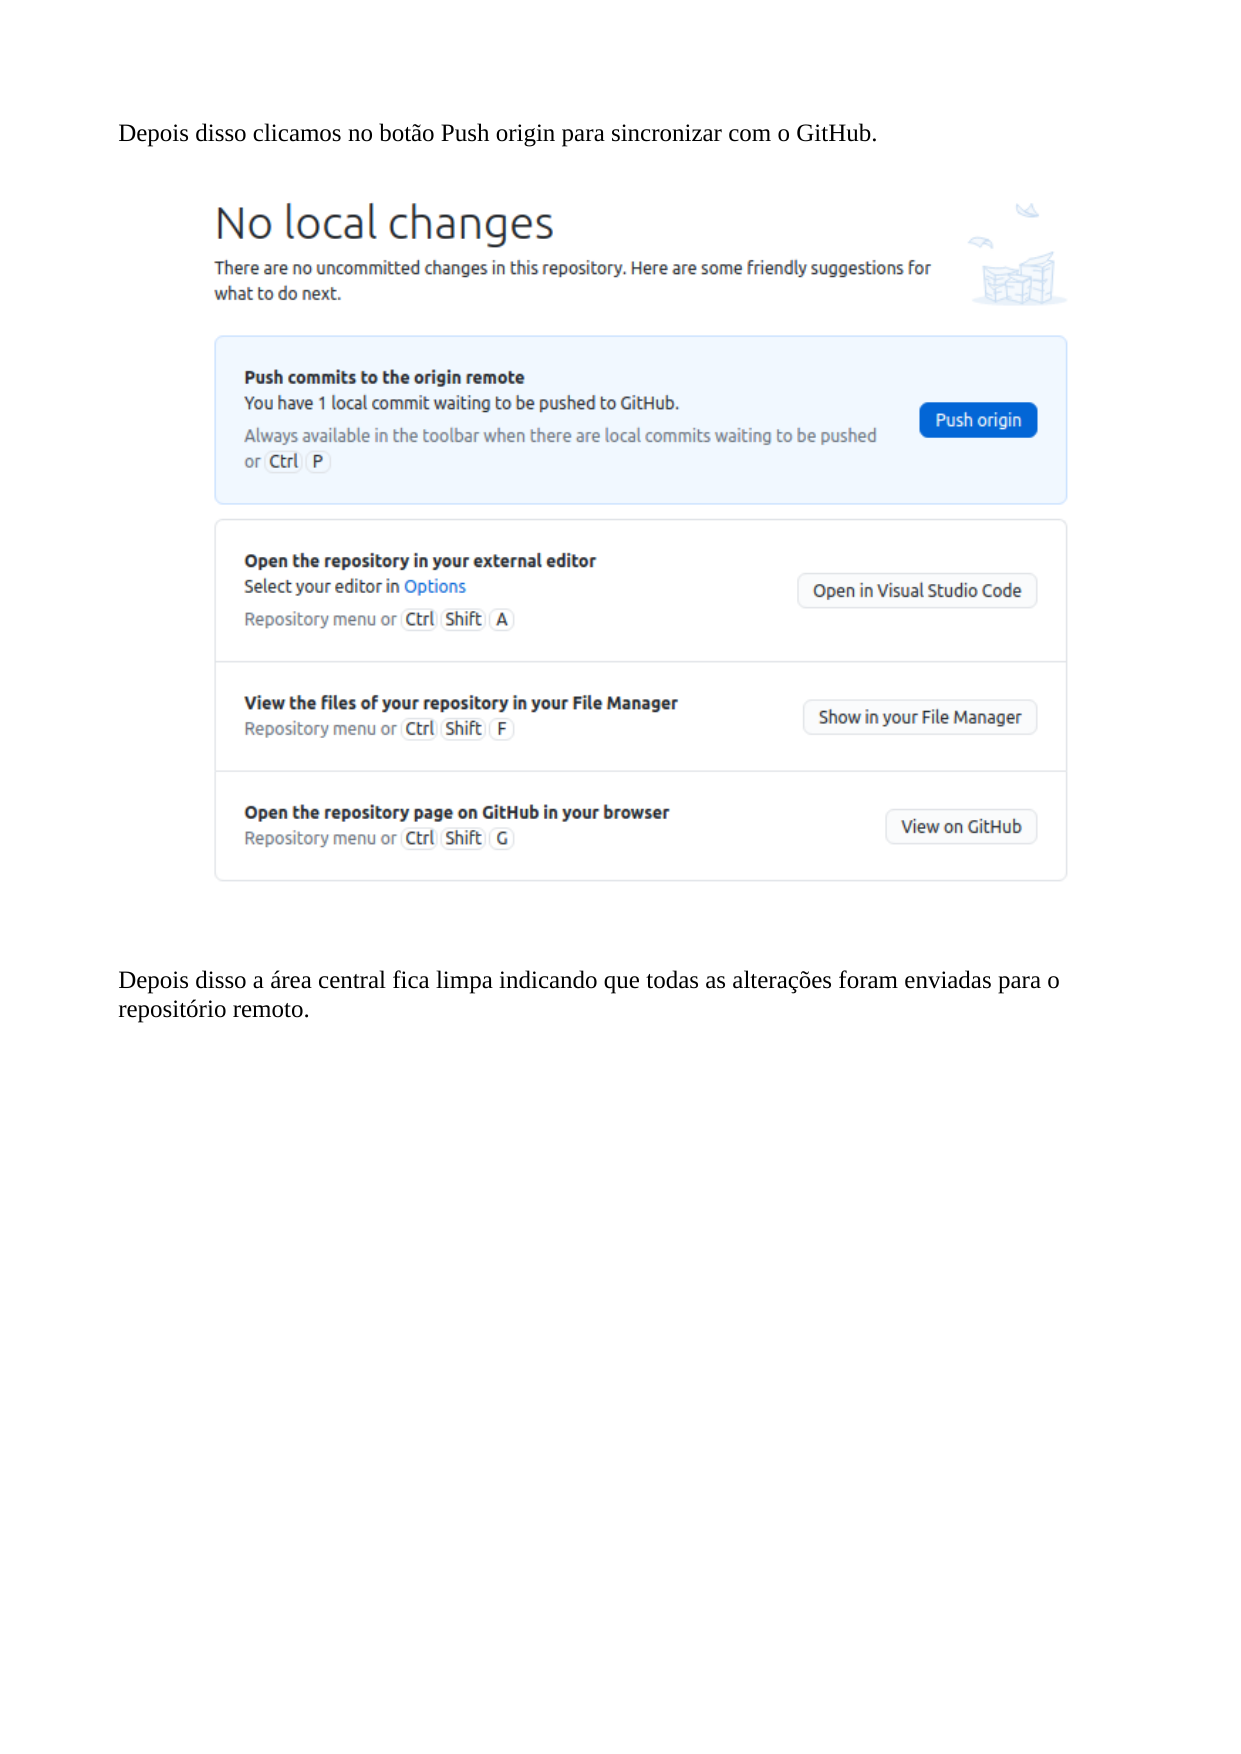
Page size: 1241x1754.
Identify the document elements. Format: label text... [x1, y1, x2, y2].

picture [118, 175, 1123, 937]
text Depois disso a área central fica limpa indicando que todas as alterações foram enviadas para o repositório remoto. [118, 965, 1122, 1023]
text Depois disso clicamos no botão Push origin para sincronizar com o GitHub. [118, 118, 1122, 147]
